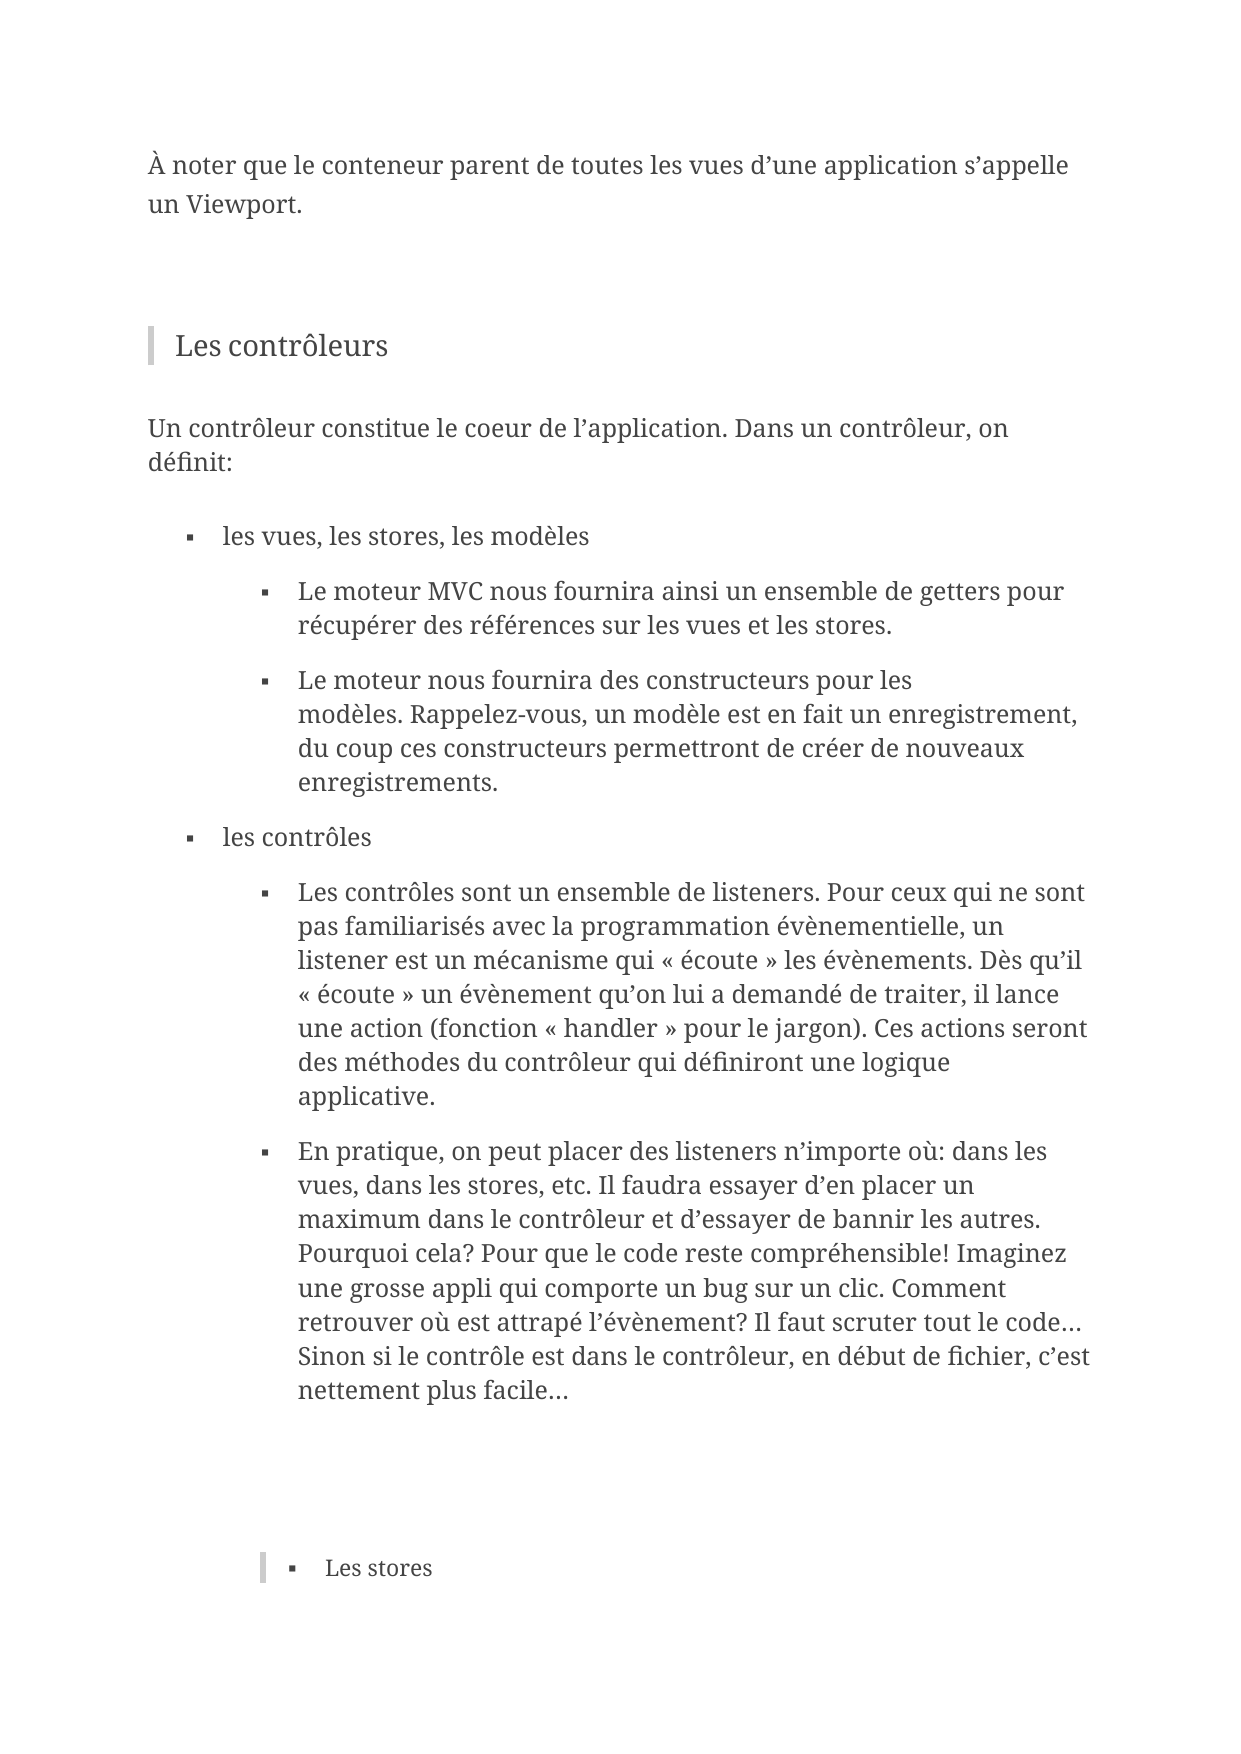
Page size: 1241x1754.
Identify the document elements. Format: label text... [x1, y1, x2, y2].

list En pratique, on peut placer des listeners n’importe où: dans les vues, dans les stores, etc. Il faudra essayer d’en placer un maximum dans le contrôleur et d’essayer de bannir les autres. Pourquoi cela? Pour que le code reste compréhensible! Imaginez une grosse appli qui comporte un bug sur un clic. Comment retrouver où est attrapé l’évènement? Il faut scruter tout le code… Sinon si le contrôle est dans le contrôleur, en début de fichier, c’est nettement plus facile… [260, 1134, 1093, 1406]
list Les contrôles sont un ensemble de listeners. Pour ceux qui ne sont pas familiarisés avec la programmation évènementielle, un listener est un mécanisme qui « écoute » les évènements. Dès qu’il « écoute » un évènement qu’on lui a demandé de traiter, il lance une action (fonction « handler » pour le jargon). Ces actions seront des méthodes du contrôleur qui définiront une logique applicative. [260, 875, 1093, 1113]
list Les stores [266, 1552, 1093, 1583]
list les vues, les stores, les modèles [185, 519, 1093, 553]
list les contrôles [185, 820, 1093, 854]
list Le moteur MVC nous fournira ainsi un ensemble de getters pour récupérer des références sur les vues et les stores. [260, 574, 1093, 642]
text À noter que le conteneur parent de toutes les vues d’une application s’appelle un Viewport. [148, 148, 1093, 221]
list Le moteur nous fournira des constructeurs pour les modèles. Rappelez-vous, un modèle est en fait un enregistrement, du coup ces constructeurs permettront de créer de nouveaux enregistrements. [260, 663, 1093, 799]
text Un contrôleur constitue le coeur de l’application. Dans un contrôleur, on définit: [148, 410, 1093, 478]
text Les contrôleurs [154, 326, 1093, 365]
